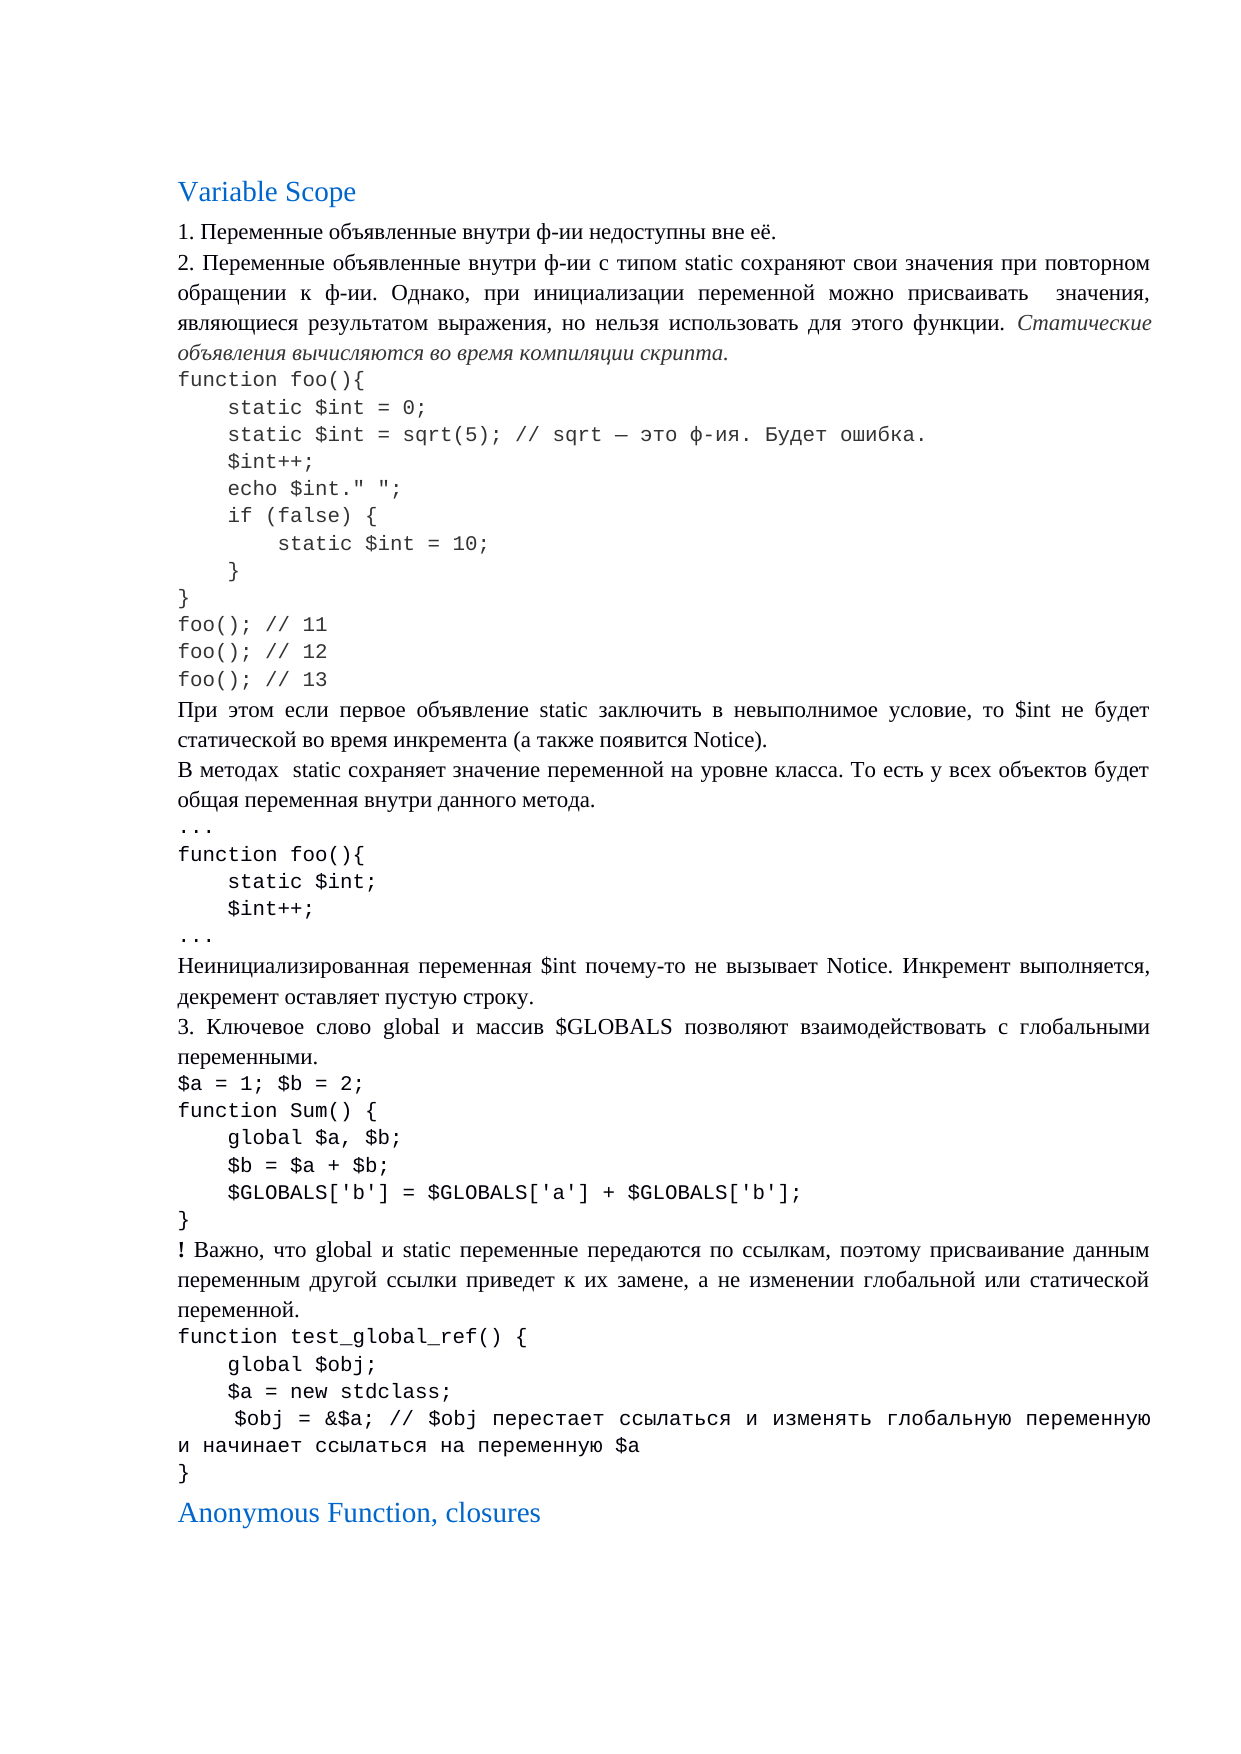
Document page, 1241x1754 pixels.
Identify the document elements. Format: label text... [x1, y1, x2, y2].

text foo(); // 12 [177, 641, 1152, 665]
text $GLOBALS['b'] = $GLOBALS['a'] + $GLOBALS['b']; [177, 1182, 1152, 1205]
text 2. Переменные объявленные внутри ф-ии с типом static сохраняют свои значения при повторном обращении к ф-ии. Однако, при инициализации переменной можно присваивать значения, являющиеся результатом выражения, но нельзя использовать для этого функции. Статические объявления вычисляются во время компиляции скрипта. [177, 249, 1152, 366]
text static $int = 10; [177, 533, 1152, 556]
text В методах static сохраняет значение переменной на уровне класса. То есть у всех объектов будет общая переменная внутри данного метода. [177, 756, 1152, 813]
text if (false) { [177, 505, 1152, 529]
text function Sum() { [177, 1100, 1152, 1124]
text $int++; [177, 898, 1152, 922]
text static $int = 0; [177, 397, 1152, 420]
subtitle Anonymous Function, closures [177, 1496, 1152, 1529]
text } [177, 560, 1152, 583]
text echo $int." "; [177, 478, 1152, 502]
text $b = $a + $b; [177, 1154, 1152, 1178]
text ... [177, 925, 1152, 949]
text ! Важно, что global и static переменные передаются по ссылкам, поэтому присваивание данным переменным другой ссылки приведет к их замене, а не изменении глобальной или статической переменной. function test_global_ref() { [177, 1236, 1152, 1350]
text } [177, 587, 1152, 611]
text $obj = &$a; // $obj перестает ссылаться и изменять глобальную переменную и начинает ссылаться на переменную $a [177, 1408, 1152, 1459]
text static $int = sqrt(5); // sqrt — это ф-ия. Будет ошибка. [177, 424, 1152, 447]
text 1. Переменные объявленные внутри ф-ии недоступны вне её. [177, 218, 1152, 245]
text При этом если первое объявление static заключить в невыполнимое условие, то $int не будет статической во время инкремента (а также появится Notice). [177, 696, 1152, 752]
text foo(); // 11 [177, 614, 1152, 638]
text } [177, 1462, 1152, 1486]
text global $a, $b; [177, 1127, 1152, 1151]
text 3. Ключевое слово global и массив $GLOBALS позволяют взаимодействовать с глобальными переменными. $a = 1; $b = 2; [177, 1013, 1152, 1097]
text global $obj; [177, 1354, 1152, 1377]
text function foo(){ [177, 369, 1152, 393]
text foo(); // 13 [177, 668, 1152, 692]
text } [177, 1209, 1152, 1233]
text static $int; [177, 871, 1152, 894]
subtitle Variable Scope [177, 174, 1152, 207]
text Неинициализированная переменная $int почему-то не вызывает Notice. Инкремент выполняется, декремент оставляет пустую строку. [177, 952, 1152, 1009]
text function foo(){ [177, 844, 1152, 867]
text $a = new stdclass; [177, 1381, 1152, 1404]
text $int++; [177, 451, 1152, 475]
text ... [177, 817, 1152, 840]
